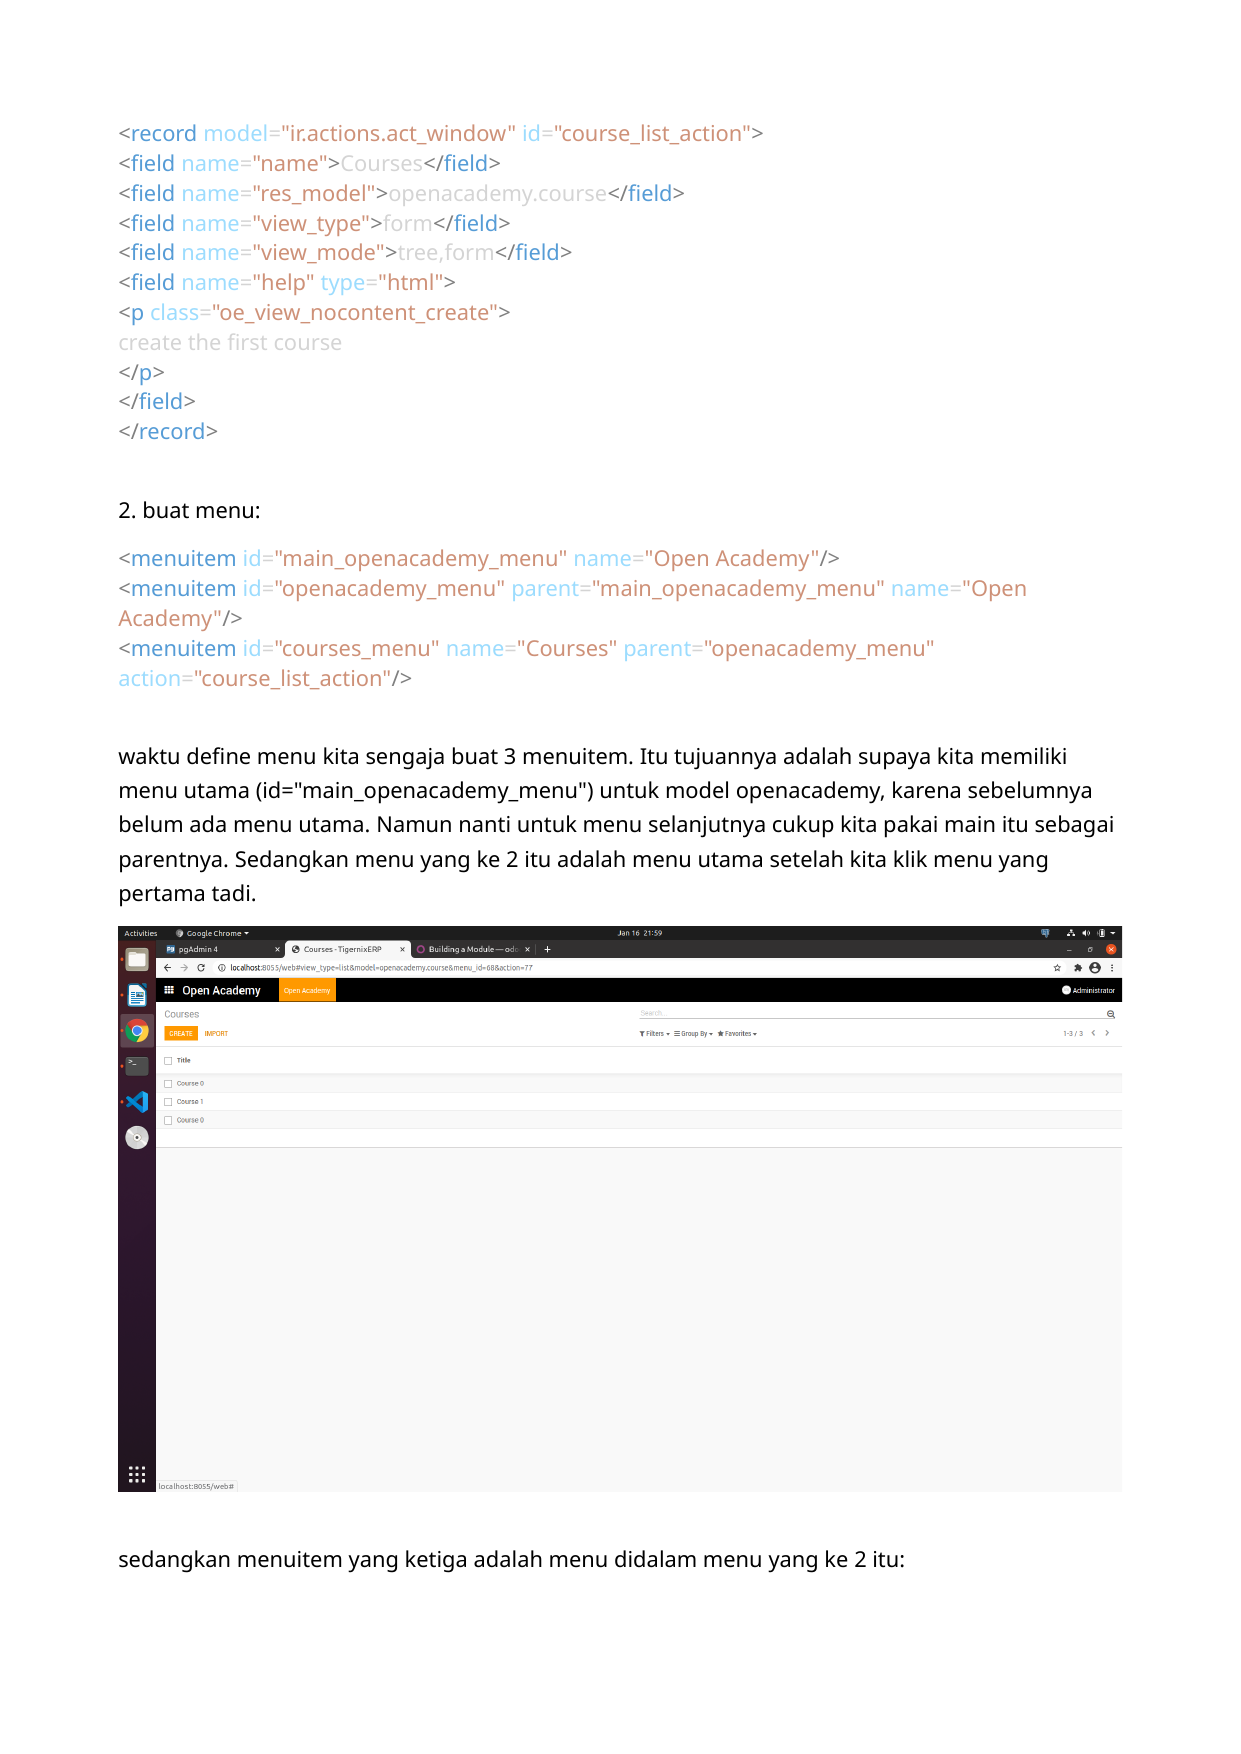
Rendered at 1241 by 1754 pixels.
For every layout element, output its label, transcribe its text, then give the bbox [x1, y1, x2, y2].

text <field name="view_type">form</field> [118, 207, 1122, 237]
picture [118, 926, 1123, 1492]
text </field> [118, 386, 1122, 416]
text <field name="name">Courses</field> [118, 148, 1122, 178]
text <field name="view_mode">tree,form</field> [118, 237, 1122, 267]
text waktu define menu kita sengaja buat 3 menuitem. Itu tujuannya adalah supaya kita memiliki menu utama (id="main_openacademy_menu") untuk model openacademy, karena sebelumnya belum ada menu utama. Namun nanti untuk menu selanjutnya cukup kita pakai main itu sebagai parentnya. Sedangkan menu yang ke 2 itu adalah menu utama setelah kita klik menu yang pertama tadi. [118, 741, 1122, 907]
text </record> [118, 416, 1122, 446]
text </p> [118, 356, 1122, 386]
text <menuitem id="openacademy_menu" parent="main_openacademy_menu" name="Open Academy"/> [118, 573, 1122, 633]
text <field name="help" type="html"> [118, 267, 1122, 297]
text <record model="ir.actions.act_window" id="course_list_action"> [118, 118, 1122, 148]
text <menuitem id="main_openacademy_menu" name="Open Academy"/> [118, 543, 1122, 573]
text <p class="oe_view_nocontent_create"> [118, 297, 1122, 327]
text 2. buat menu: [118, 494, 1122, 524]
text create the first course [118, 327, 1122, 356]
text <field name="res_model">openacademy.course</field> [118, 178, 1122, 207]
text sedangkan menuitem yang ketiga adalah menu didalam menu yang ke 2 itu: [118, 1544, 1122, 1574]
text <menuitem id="courses_menu" name="Courses" parent="openacademy_menu" action="course_list_action"/> [118, 633, 1122, 692]
